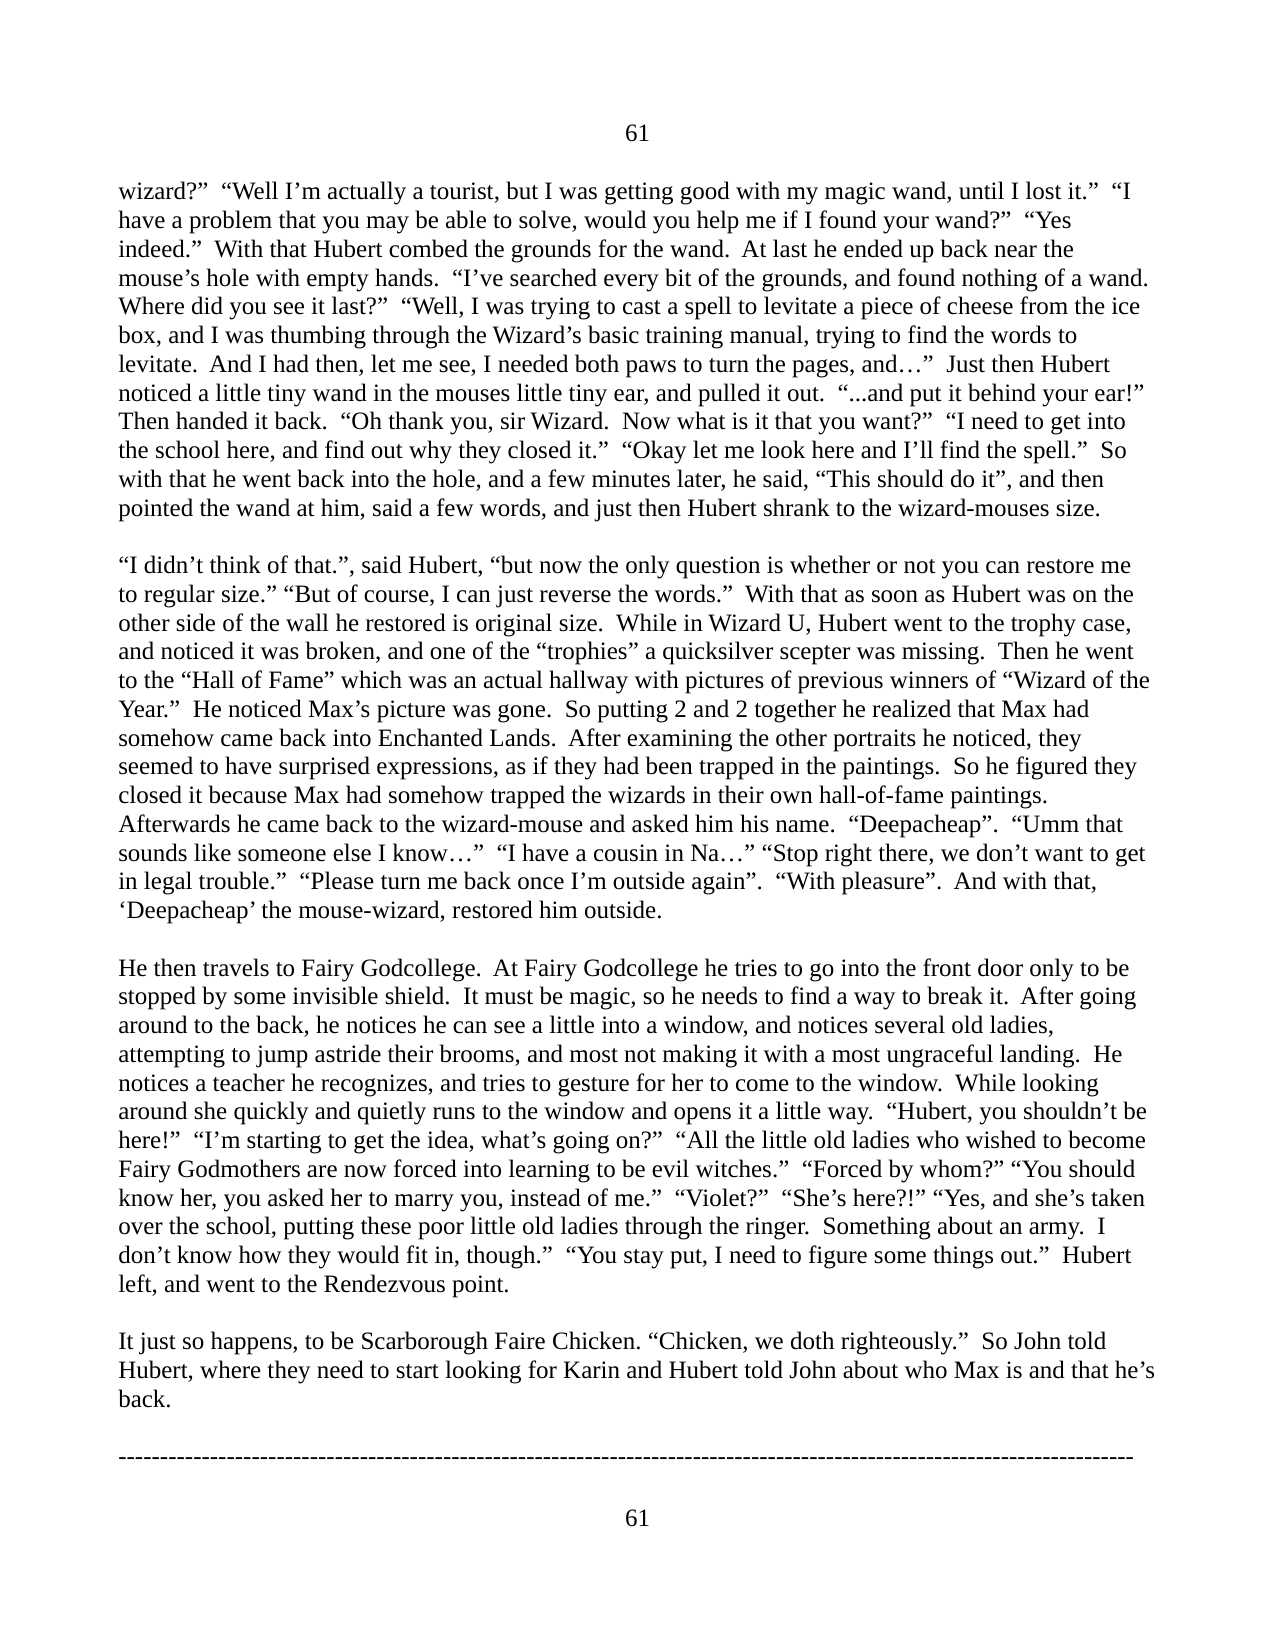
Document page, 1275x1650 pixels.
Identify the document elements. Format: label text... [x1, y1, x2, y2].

text wizard?” “Well I’m actually a tourist, but I was getting good with my magic wand, until I lost it.” “I have a problem that you may be able to solve, would you help me if I found your wand?” “Yes indeed.” With that Hubert combed the grounds for the wand. At last he ended up back near the mouse’s hole with empty hands. “I’ve searched every bit of the grounds, and found nothing of a wand. Where did you see it last?” “Well, I was trying to cast a spell to levitate a piece of cheese from the ice box, and I was thumbing through the Wizard’s basic training manual, trying to find the words to levitate. And I had then, let me see, I needed both paws to turn the pages, and…” Just then Hubert noticed a little tiny wand in the mouses little tiny ear, and pulled it out. “...and put it behind your ear!” Then handed it back. “Oh thank you, sir Wizard. Now what is it that you want?” “I need to get into the school here, and find out why they closed it.” “Okay let me look here and I’ll find the spell.” So with that he went back into the hole, and a few minutes later, he said, “This should do it”, and then pointed the wand at him, said a few words, and just then Hubert shrank to the wizard-mouses size. [118, 176, 1157, 521]
text -------------------------------------------------------------------------------------------------------------------------- [118, 1441, 1157, 1470]
text “I didn’t think of that.”, said Hubert, “but now the only question is whether or not you can restore me to regular size.” “But of course, I can just reverse the words.” With that as soon as Hubert was on the other side of the wall he restored is original size. While in Wizard U, Hubert went to the trophy case, and noticed it was broken, and one of the “trophies” a quicksilver scepter was missing. Then he went to the “Hall of Fame” which was an actual hallway with pictures of previous winners of “Wizard of the Year.” He noticed Max’s picture was gone. So putting 2 and 2 together he realized that Max had somehow came back into Enchanted Lands. After examining the other portraits he noticed, they seemed to have surprised expressions, as if they had been trapped in the paintings. So he figured they closed it because Max had somehow trapped the wizards in their own hall-of-fame paintings. Afterwards he came back to the wizard-mouse and asked him his name. “Deepacheap”. “Umm that sounds like someone else I know…” “I have a cousin in Na…” “Stop right there, we don’t want to get in legal trouble.” “Please turn me back once I’m outside again”. “With pleasure”. And with that, ‘Deepacheap’ the mouse-wizard, restored him outside. [118, 550, 1157, 924]
text He then travels to Fairy Godcollege. At Fairy Godcollege he tries to go into the front door only to be stopped by some invisible shield. It must be magic, so he needs to find a way to break it. After going around to the back, he notices he can see a little into a window, and notices several old ladies, attempting to jump astride their brooms, and most not making it with a most ungraceful landing. He notices a teacher he recognizes, and tries to gesture for her to come to the window. While looking around she quickly and quietly runs to the window and opens it a little way. “Hubert, you shouldn’t be here!” “I’m starting to get the idea, what’s going on?” “All the little old ladies who wished to become Fairy Godmothers are now forced into learning to be evil witches.” “Forced by whom?” “You should know her, you asked her to marry you, instead of me.” “Violet?” “She’s here?!” “Yes, and she’s taken over the school, putting these poor little old ladies through the ringer. Something about an army. I don’t know how they would fit in, though.” “You stay put, I need to figure some things out.” Hubert left, and went to the Rendezvous point. [118, 953, 1157, 1298]
text It just so happens, to be Scarborough Faire Chicken. “Chicken, we doth righteously.” So John told Hubert, where they need to start looking for Karin and Hubert told John about who Max is and that he’s back. [118, 1326, 1157, 1413]
